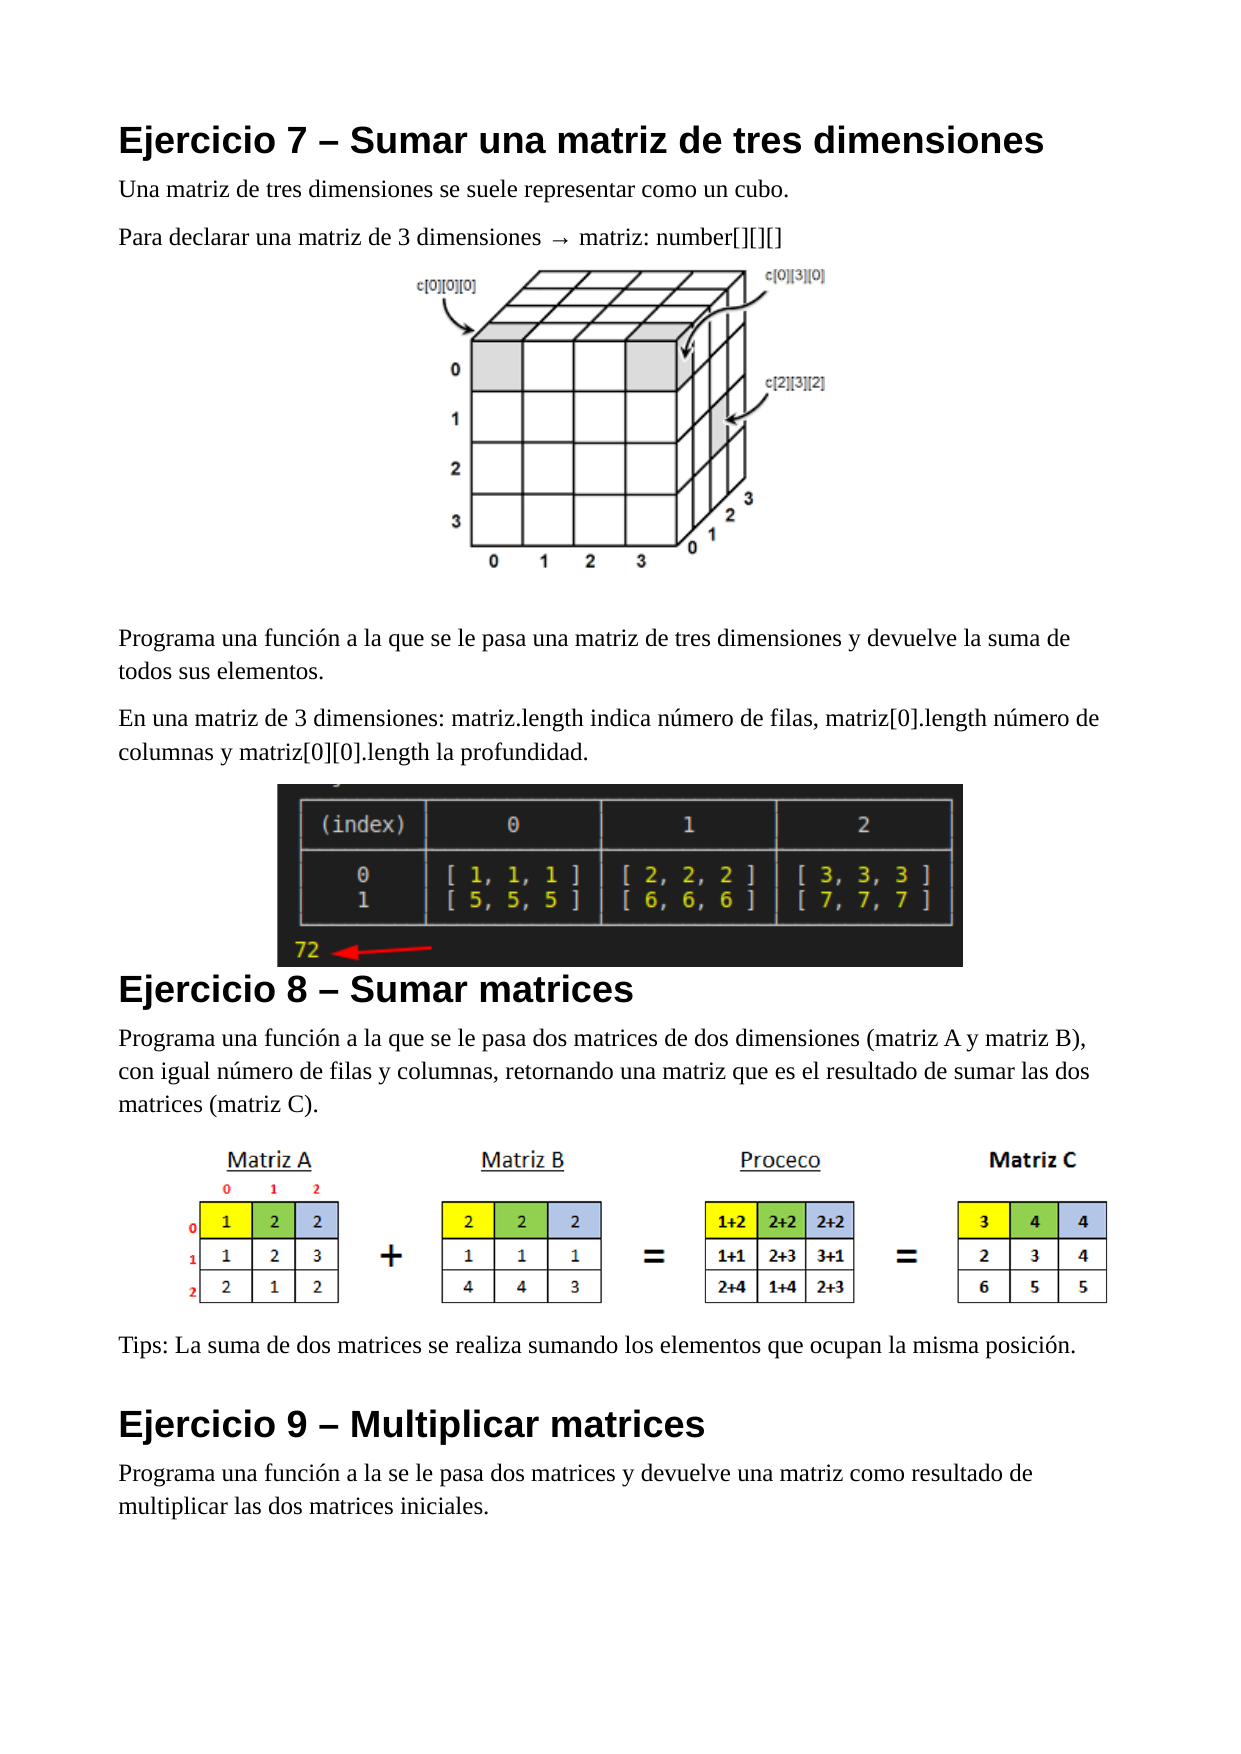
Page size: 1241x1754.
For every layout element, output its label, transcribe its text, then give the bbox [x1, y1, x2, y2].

text Tips: La suma de dos matrices se realiza sumando los elementos que ocupan la misma posición. [118, 1137, 1122, 1358]
text Programa una función a la que se le pasa una matriz de tres dimensiones y devuelve la suma de todos sus elementos. [118, 623, 1122, 685]
picture [142, 1133, 1112, 1326]
subtitle Ejercicio 8 – Sumar matrices [118, 809, 1122, 1011]
picture [277, 784, 963, 967]
text En una matriz de 3 dimensiones: matriz.length indica número de filas, matriz[0].length número de columnas y matriz[0][0].length la profundidad. [118, 703, 1122, 765]
subtitle Ejercicio 7 – Sumar una matriz de tres dimensiones [118, 118, 1122, 162]
picture [415, 269, 825, 571]
text Programa una función a la que se le pasa dos matrices de dos dimensiones (matriz A y matriz B), con igual número de filas y columnas, retornando una matriz que es el resultado de sumar las dos matrices (matriz C). [118, 1023, 1122, 1118]
text Una matriz de tres dimensiones se suele representar como un cubo. [118, 174, 1122, 203]
text Programa una función a la se le pasa dos matrices y devuelve una matriz como resultado de multiplicar las dos matrices iniciales. [118, 1458, 1122, 1520]
subtitle Ejercicio 9 – Multiplicar matrices [118, 1402, 1122, 1446]
text Para declarar una matriz de 3 dimensiones → matriz: number[][][] [118, 222, 1122, 251]
